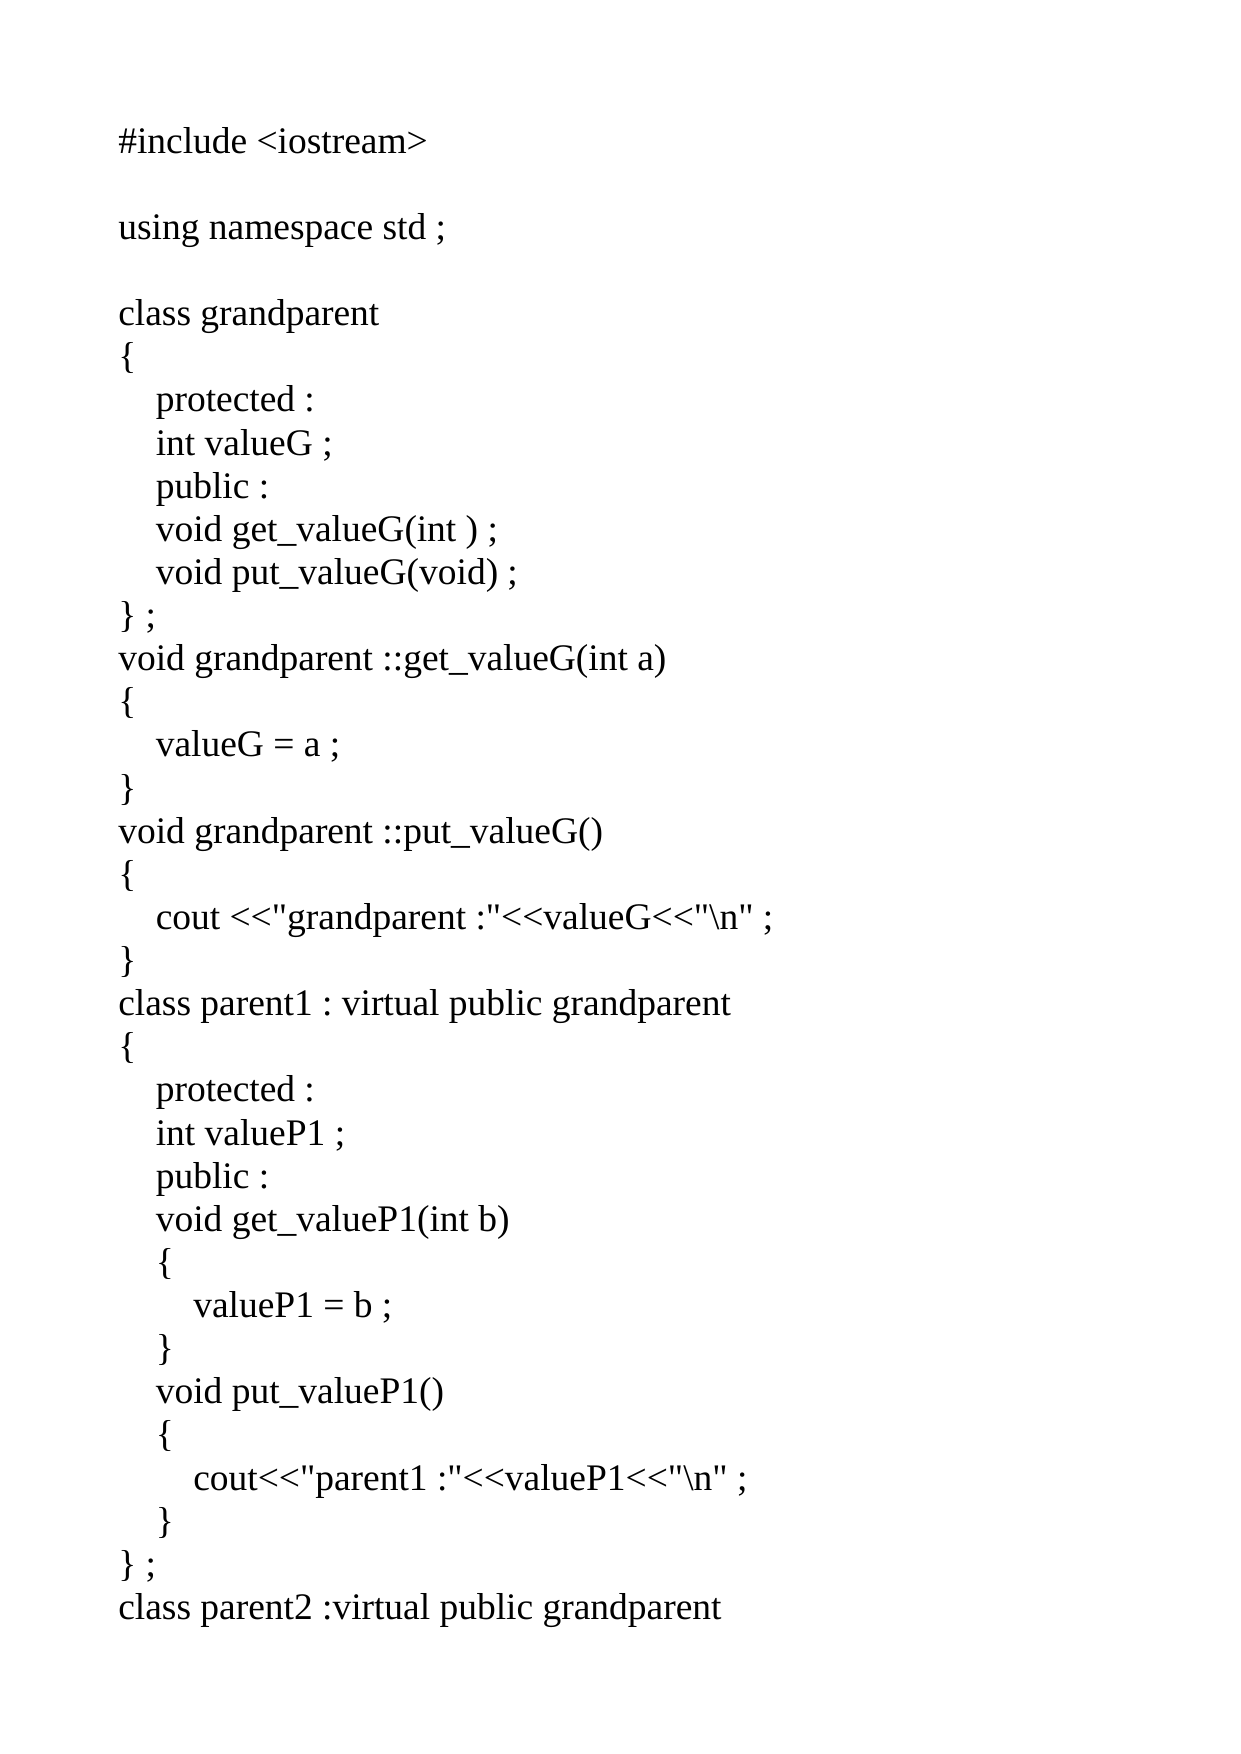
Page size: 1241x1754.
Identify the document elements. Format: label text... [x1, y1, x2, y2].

text { [118, 1412, 1122, 1455]
text protected : [118, 377, 1122, 420]
text void get_valueG(int ) ; [118, 506, 1122, 549]
text void put_valueP1() [118, 1369, 1122, 1412]
text { [118, 1239, 1122, 1282]
text class parent1 : virtual public grandparent [118, 981, 1122, 1024]
text void get_valueP1(int b) [118, 1196, 1122, 1239]
text { [118, 1024, 1122, 1067]
text public : [118, 463, 1122, 506]
text #include <iostream> [118, 118, 1122, 161]
text } [118, 1326, 1122, 1369]
text void grandparent ::put_valueG() [118, 808, 1122, 851]
text } [118, 937, 1122, 981]
text public : [118, 1153, 1122, 1196]
text valueP1 = b ; [118, 1282, 1122, 1326]
text class parent2 :virtual public grandparent [118, 1584, 1122, 1627]
text class grandparent [118, 291, 1122, 334]
text { [118, 679, 1122, 722]
text protected : [118, 1067, 1122, 1110]
text { [118, 334, 1122, 377]
text int valueG ; [118, 420, 1122, 463]
text using namespace std ; [118, 204, 1122, 247]
text } [118, 765, 1122, 808]
text cout<<"parent1 :"<<valueP1<<"\n" ; [118, 1455, 1122, 1498]
text int valueP1 ; [118, 1110, 1122, 1153]
text void put_valueG(void) ; [118, 549, 1122, 592]
text } ; [118, 592, 1122, 636]
text } [118, 1498, 1122, 1541]
text void grandparent ::get_valueG(int a) [118, 636, 1122, 679]
text } ; [118, 1541, 1122, 1584]
text cout <<"grandparent :"<<valueG<<"\n" ; [118, 894, 1122, 937]
text { [118, 851, 1122, 894]
text valueG = a ; [118, 722, 1122, 765]
